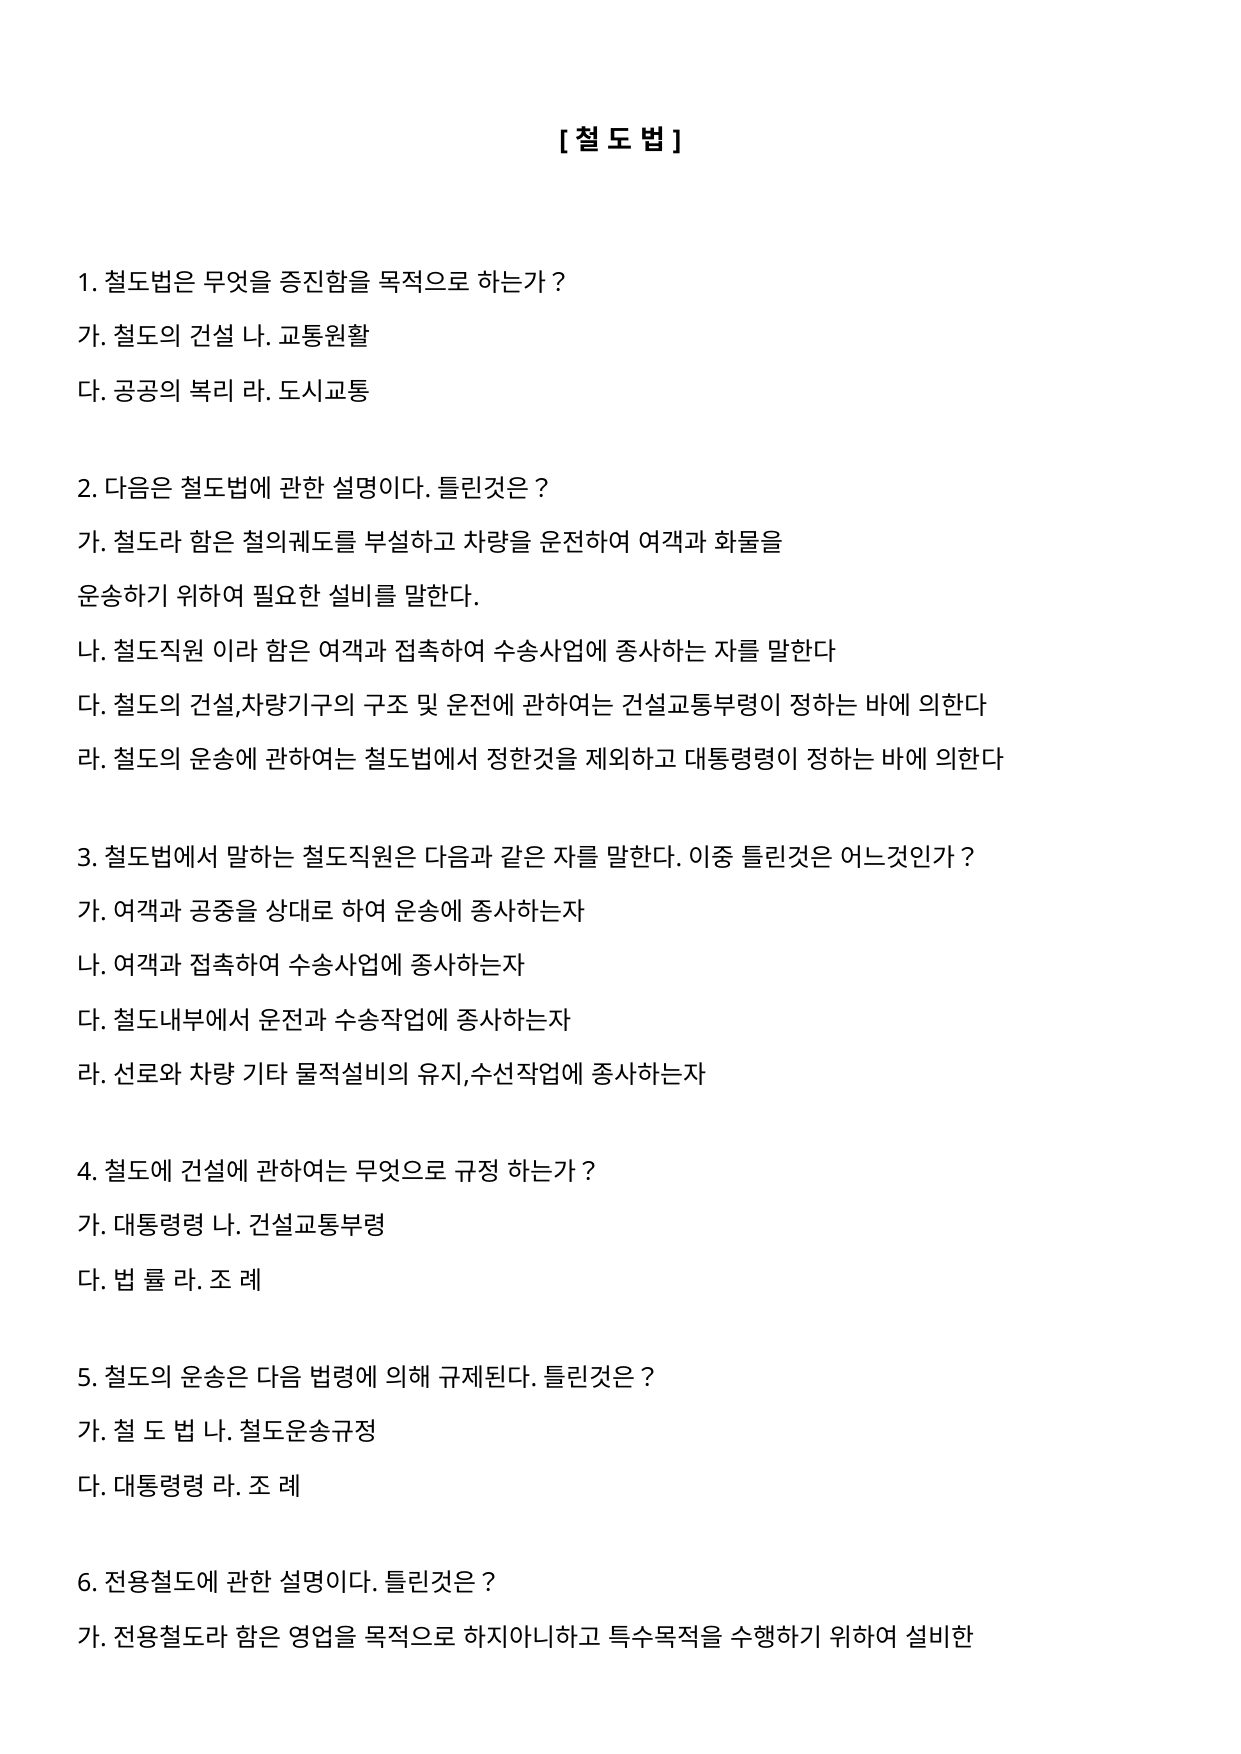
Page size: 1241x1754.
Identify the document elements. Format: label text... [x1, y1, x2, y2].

text 다. 공공의 복리 라. 도시교통 [77, 371, 1163, 407]
text 다. 법 률 라. 조 례 [77, 1260, 1163, 1296]
text 운송하기 위하여 필요한 설비를 말한다. [77, 577, 1163, 613]
text 다. 대통령령 라. 조 례 [77, 1466, 1163, 1502]
text 가. 철도의 건설 나. 교통원활 [77, 317, 1163, 353]
text 가. 철 도 법 나. 철도운송규정 [77, 1412, 1163, 1448]
text 가. 대통령령 나. 건설교통부령 [77, 1206, 1163, 1242]
text 나. 여객과 접촉하여 수송사업에 종사하는자 [77, 946, 1163, 982]
text 가. 전용철도라 함은 영업을 목적으로 하지아니하고 특수목적을 수행하기 위하여 설비한 [77, 1617, 1163, 1653]
text 다. 철도의 건설,차량기구의 구조 및 운전에 관하여는 건설교통부령이 정하는 바에 의한다 [77, 686, 1163, 722]
text 6. 전용철도에 관한 설명이다. 틀린것은？ [77, 1563, 1163, 1599]
text 다. 철도내부에서 운전과 수송작업에 종사하는자 [77, 1000, 1163, 1036]
text 3. 철도법에서 말하는 철도직원은 다음과 같은 자를 말한다. 이중 틀린것은 어느것인가？ [77, 837, 1163, 873]
text 5. 철도의 운송은 다음 법령에 의해 규제된다. 틀린것은？ [77, 1357, 1163, 1393]
text 나. 철도직원 이라 함은 여객과 접촉하여 수송사업에 종사하는 자를 말한다 [77, 631, 1163, 667]
text 가. 철도라 함은 철의궤도를 부설하고 차량을 운전하여 여객과 화물을 [77, 522, 1163, 559]
text 4. 철도에 건설에 관하여는 무엇으로 규정 하는가？ [77, 1151, 1163, 1188]
text 가. 여객과 공중을 상대로 하여 운송에 종사하는자 [77, 891, 1163, 928]
text 라. 선로와 차량 기타 물적설비의 유지,수선작업에 종사하는자 [77, 1054, 1163, 1091]
text 2. 다음은 철도법에 관한 설명이다. 틀린것은？ [77, 468, 1163, 504]
text [ 철 도 법 ] [77, 118, 1163, 157]
text 라. 철도의 운송에 관하여는 철도법에서 정한것을 제외하고 대통령령이 정하는 바에 의한다 [77, 740, 1163, 776]
text 1. 철도법은 무엇을 증진함을 목적으로 하는가？ [77, 262, 1163, 299]
